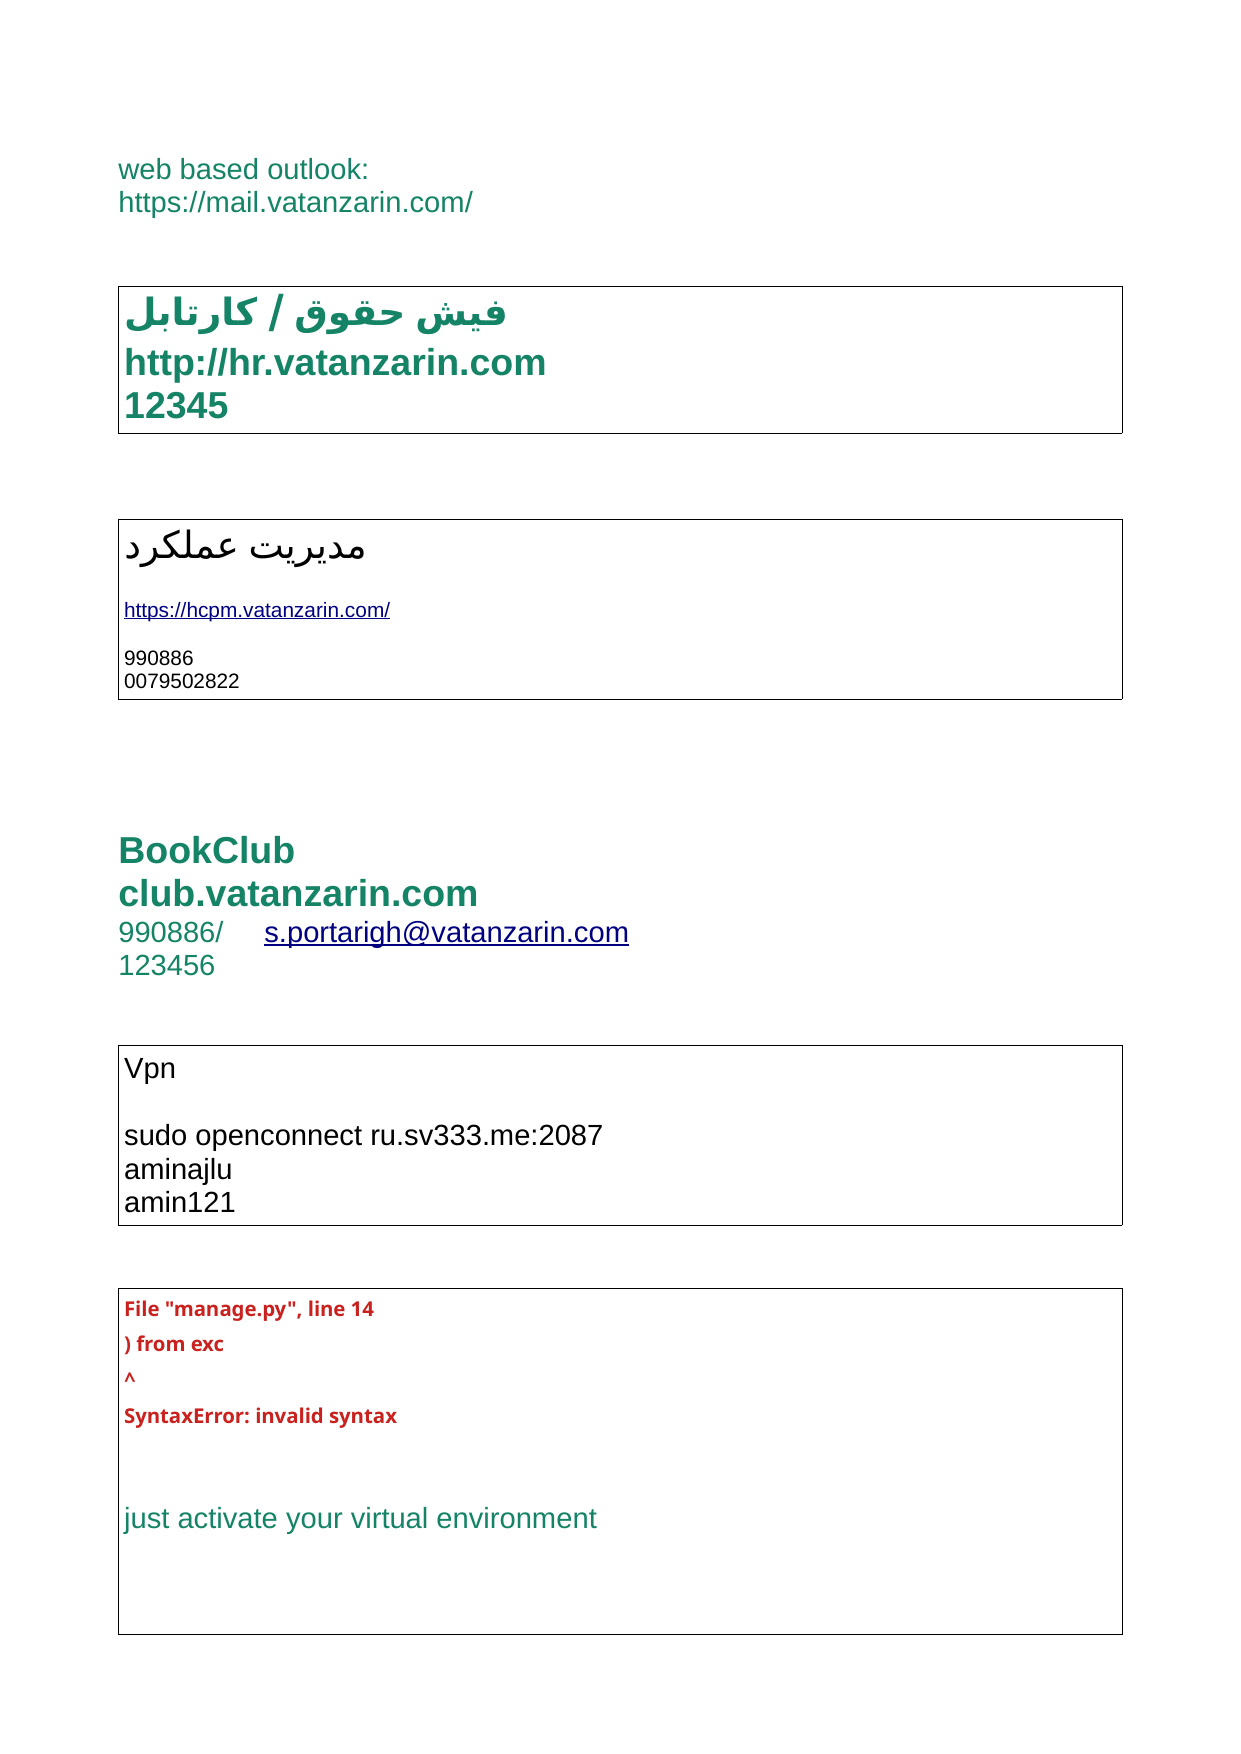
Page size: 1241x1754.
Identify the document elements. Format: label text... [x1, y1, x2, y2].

text BookClub [118, 828, 1122, 872]
text 990886/ s.portarigh@vatanzarin.com [118, 915, 1122, 948]
table_header File "manage.py", line 14 ) from exc ^ SyntaxError: invalid syntax just activate your virtual environment [119, 1289, 1122, 1634]
text web based outlook: [118, 152, 1122, 185]
table_header Vpn sudo openconnect ru.sv333.me:2087 aminajlu amin121 [119, 1046, 1122, 1225]
table_header فیش حقوق / کارتابل http://hr.vatanzarin.com 12345 [119, 287, 1122, 432]
text club.vatanzarin.com [118, 872, 1122, 915]
table_header مدیریت عملکرد https://hcpm.vatanzarin.com/ 990886 0079502822 [119, 520, 1122, 699]
text 123456 [118, 948, 1122, 982]
text https://mail.vatanzarin.com/ [118, 185, 1122, 219]
